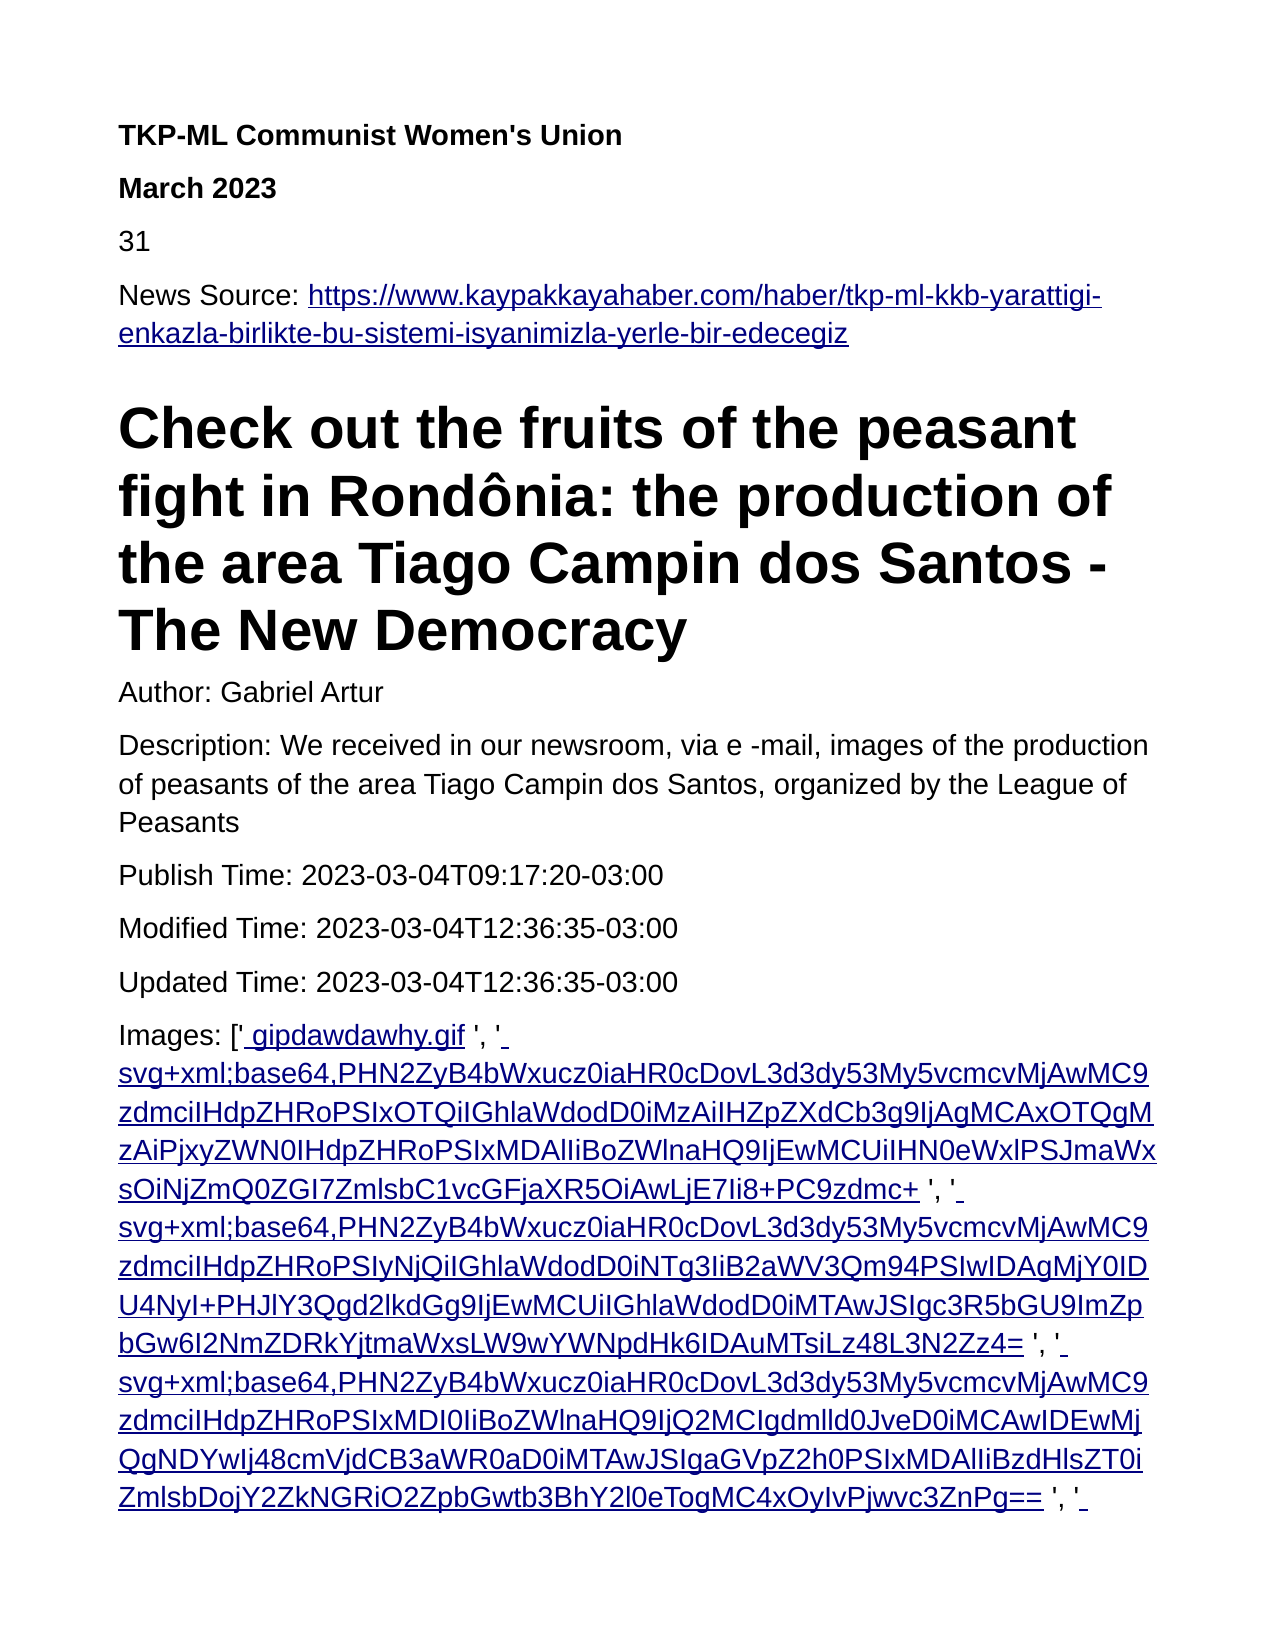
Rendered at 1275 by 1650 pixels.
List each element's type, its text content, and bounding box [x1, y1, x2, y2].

text Modified Time: 2023-03-04T12:36:35-03:00 [118, 911, 1157, 945]
text Description: We received in our newsroom, via e -mail, images of the production of peasants of the area Tiago Campin dos Santos, organized by the League of Peasants [118, 728, 1157, 839]
subtitle Check out the fruits of the peasant fight in Rondônia: the production of the area Tiago Campin dos Santos - The New Democracy [118, 394, 1157, 662]
text 31 [118, 224, 1157, 258]
text March 2023 [118, 171, 1157, 205]
text TKP-ML Communist Women's Union [118, 118, 1157, 152]
text Updated Time: 2023-03-04T12:36:35-03:00 [118, 964, 1157, 998]
text News Source: https://www.kaypakkayahaber.com/haber/tkp-ml-kkb-yarattigi-enkazla-birlikte-bu-sistemi-isyanimizla-yerle-bir-edecegiz [118, 277, 1157, 349]
text Publish Time: 2023-03-04T09:17:20-03:00 [118, 858, 1157, 892]
text sOiNjZmQ0ZGI7ZmlsbC1vcGFjaXR5OiAwLjE7Ii8+PC9zdmc+ ', ' svg+xml;base64,PHN2ZyB4bWxucz0iaHR0cDovL3d3dy53My5vcmcvMjAwMC9zdmciIHdpZHRoPSIyNjQiIGhlaWdodD0iNTg3IiB2aWV3Qm94PSIwIDAgMjY0IDU4NyI+PHJlY3Qgd2lkdGg9IjEwMCUiIGhlaWdodD0iMTAwJSIgc3R5bGU9ImZpbGw6I2NmZDRkYjtmaWxsLW9wYWNpdHk6IDAuMTsiLz48L3N2Zz4= ', ' svg+xml;base64,PHN2ZyB4bWxucz0iaHR0cDovL3d3dy53My5vcmcvMjAwMC9zdmciIHdpZHRoPSIxMDI0IiBoZWlnaHQ9IjQ2MCIgdmlld0JveD0iMCAwIDEwMjQgNDYwIj48cmVjdCB3aWR0aD0iMTAwJSIgaGVpZ2h0PSIxMDAlIiBzdHlsZT0iZmlsbDojY2ZkNGRiO2ZpbGwtb3BhY2l0eTogMC4xOyIvPjwvc3ZnPg== ', ' [118, 1164, 1157, 1514]
text Author: Gabriel Artur [118, 675, 1157, 708]
text Images: [' gipdawdawhy.gif ', ' svg+xml;base64,PHN2ZyB4bWxucz0iaHR0cDovL3d3dy53My5vcmcvMjAwMC9zdmciIHdpZHRoPSIxOTQiIGhlaWdodD0iMzAiIHZpZXdCb3g9IjAgMCAxOTQgMzAiPjxyZWN0IHdpZHRoPSIxMDAlIiBoZWlnaHQ9IjEwMCUiIHN0eWxlPSJmaWx [118, 1018, 1157, 1163]
